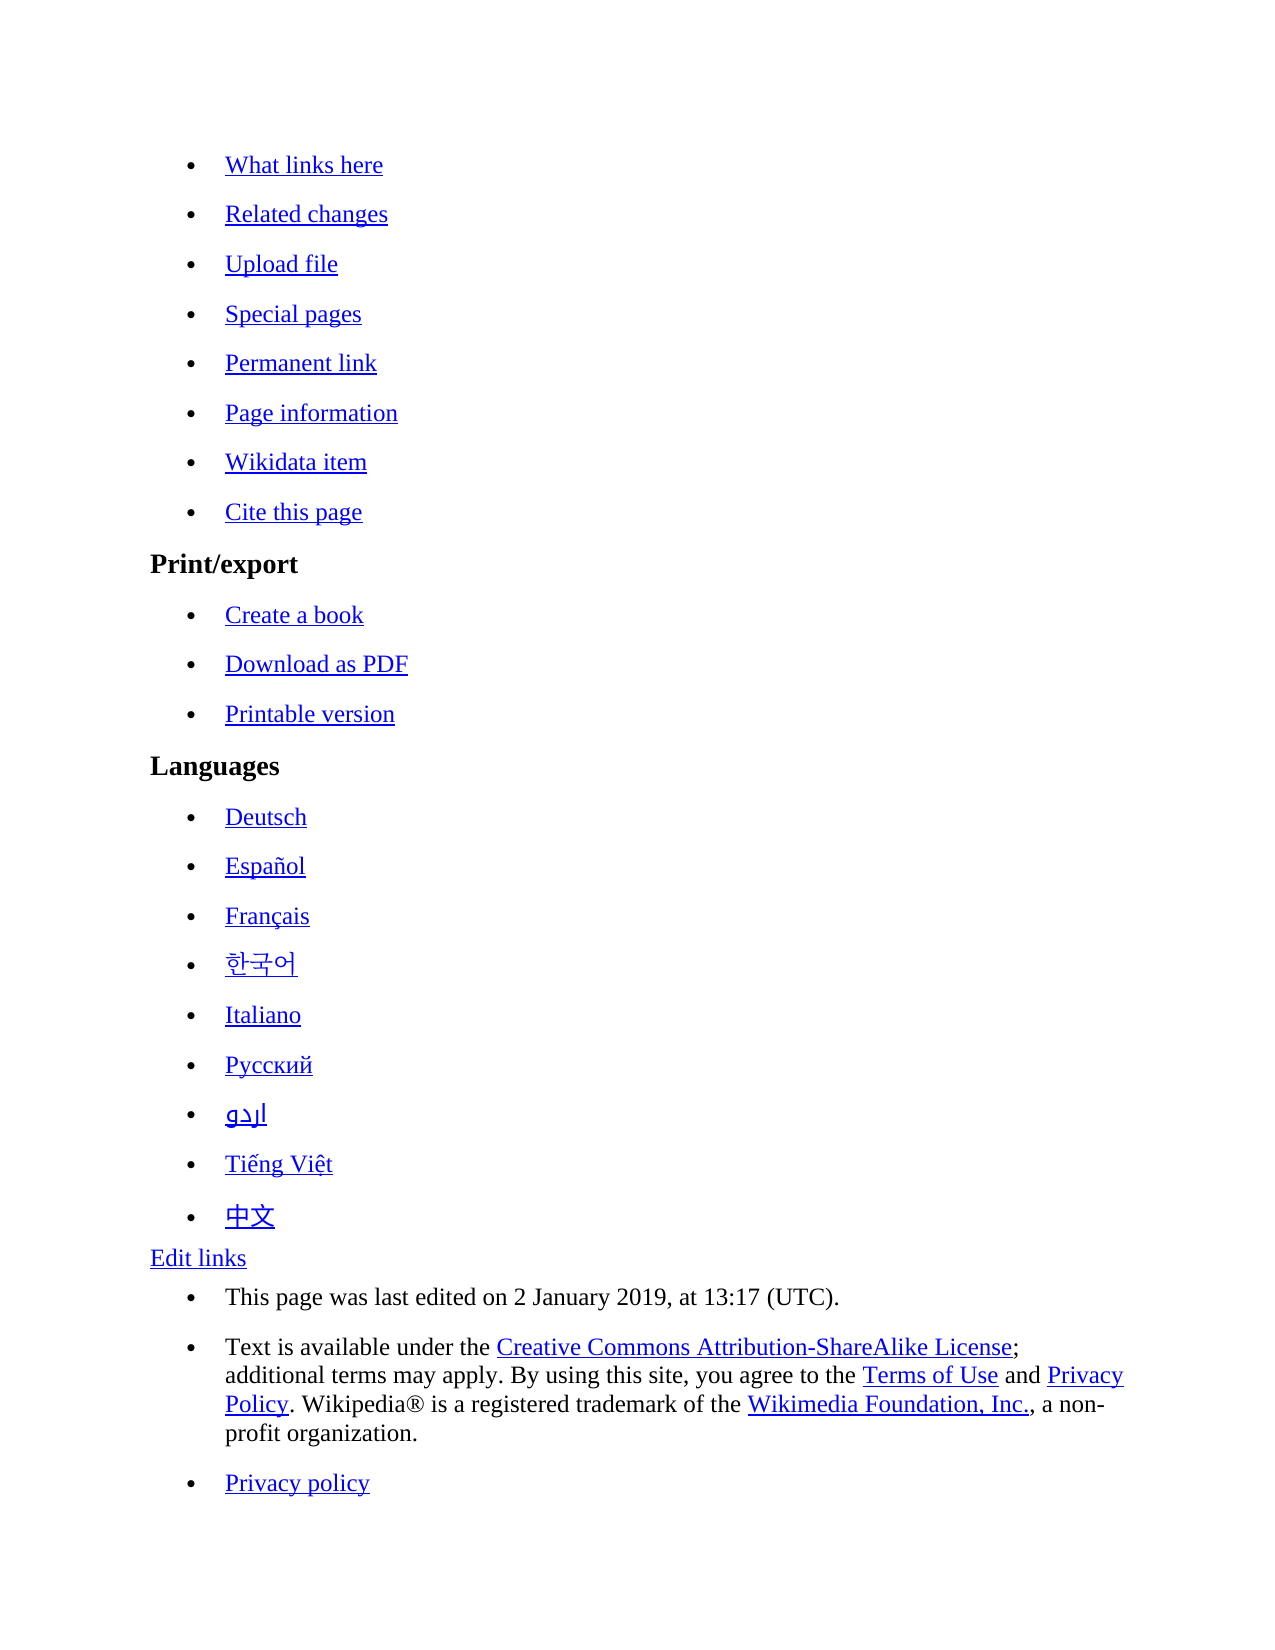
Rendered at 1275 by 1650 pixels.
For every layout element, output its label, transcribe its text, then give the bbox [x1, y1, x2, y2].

list Русский [187, 1050, 1125, 1078]
list What links here [187, 150, 1125, 179]
list Italiano [187, 1000, 1125, 1029]
list Download as PDF [187, 649, 1125, 678]
list اردو [187, 1099, 1125, 1128]
list Privacy policy [187, 1468, 1125, 1496]
list Deutsch [187, 802, 1125, 831]
list 한국어 [187, 951, 1125, 979]
list Text is available under the Creative Commons Attribution-ShareAlike License; additional terms may apply. By using this site, you agree to the Terms of Use and Privacy Policy. Wikipedia® is a registered trademark of the Wikimedia Foundation, Inc., a non-profit organization. [187, 1332, 1125, 1447]
text Print/export [150, 547, 1125, 579]
list Permanent link [187, 348, 1125, 377]
list Cite this page [187, 497, 1125, 526]
list Create a book [187, 600, 1125, 629]
list This page was last edited on 2 January 2019, at 13:17 (UTC). [187, 1282, 1125, 1311]
list Tiếng Việt [187, 1149, 1125, 1178]
list Français [187, 901, 1125, 930]
list Related changes [187, 199, 1125, 228]
list 中文 [187, 1198, 1125, 1233]
text Languages [150, 749, 1125, 781]
text Edit links [150, 1243, 1125, 1272]
list Page information [187, 398, 1125, 427]
list Español [187, 851, 1125, 880]
list Printable version [187, 699, 1125, 728]
list Wikidata item [187, 447, 1125, 476]
list Special pages [187, 299, 1125, 327]
list Upload file [187, 249, 1125, 278]
